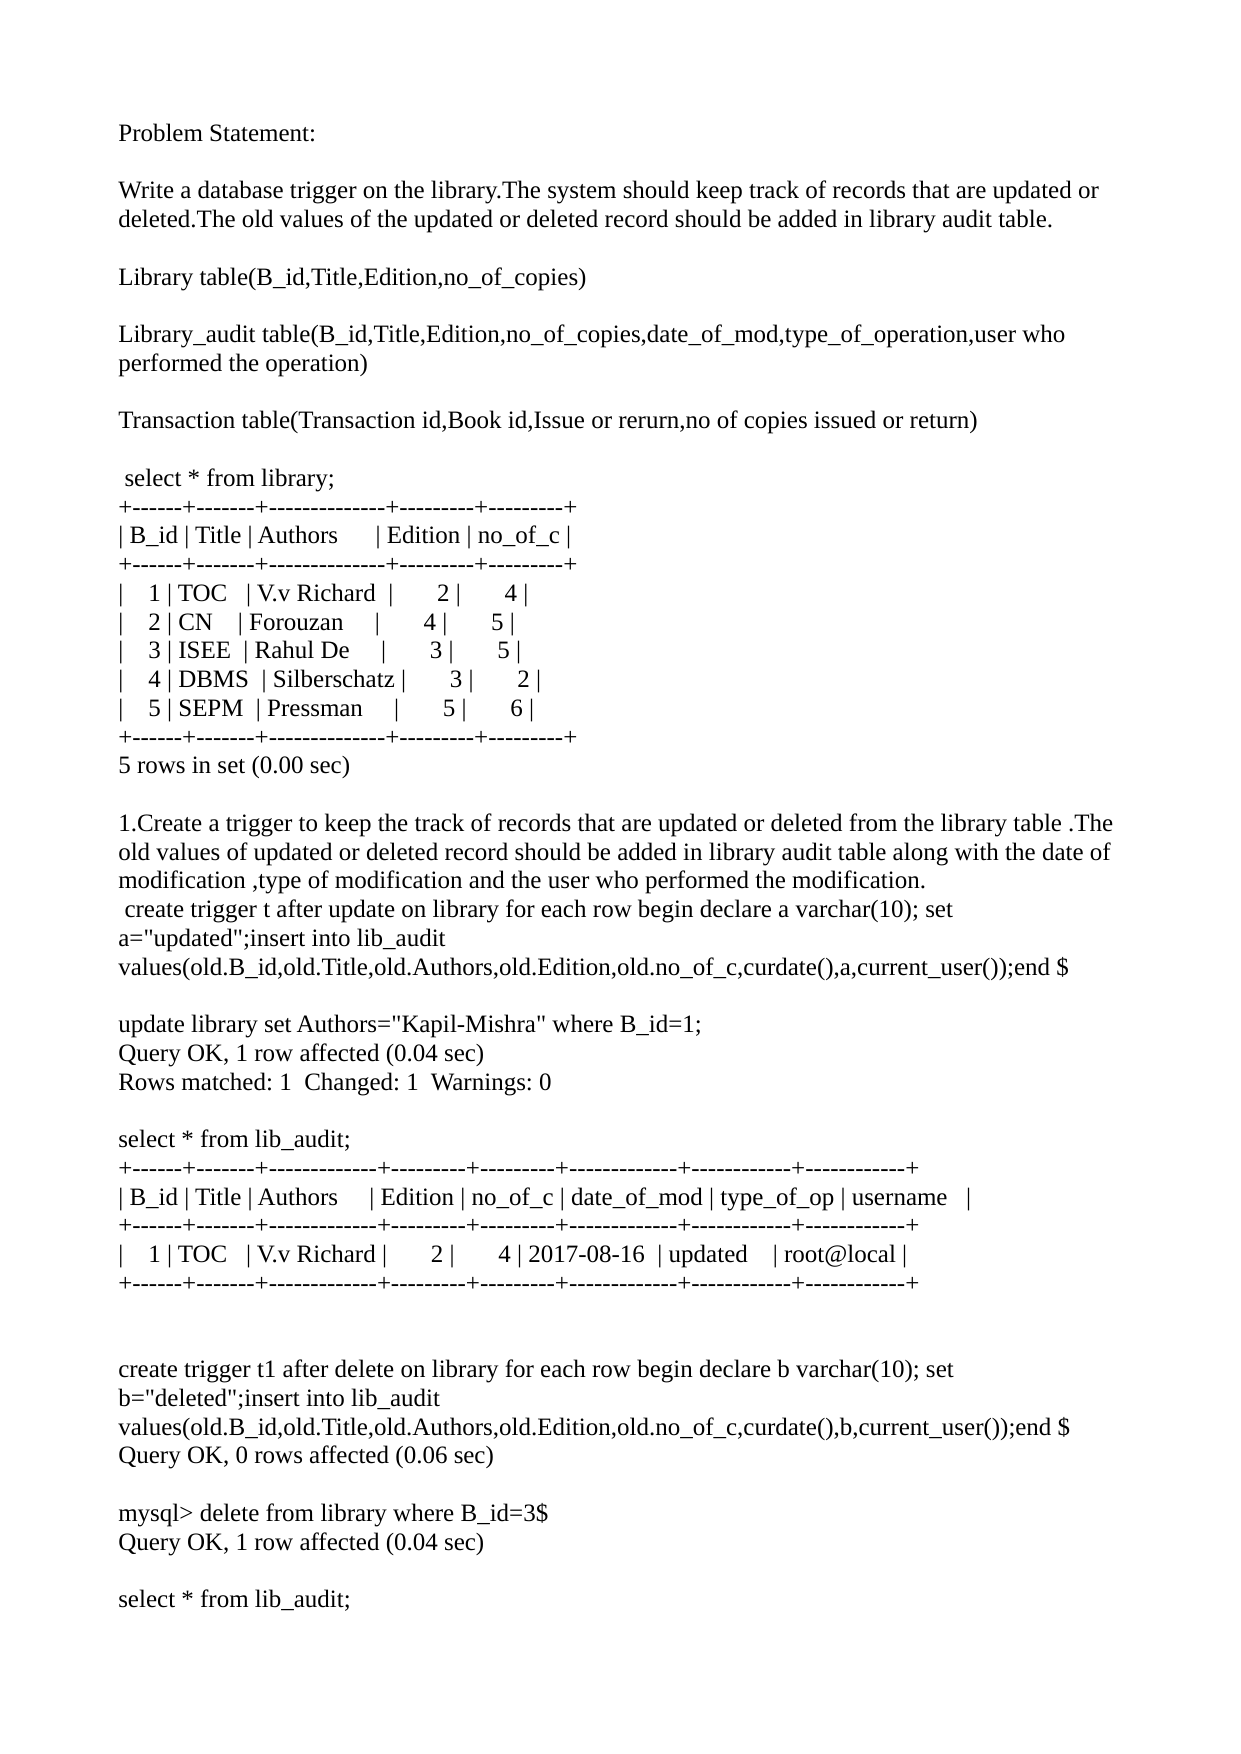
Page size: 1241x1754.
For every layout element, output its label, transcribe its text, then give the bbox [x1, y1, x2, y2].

text Problem Statement: [118, 118, 1122, 147]
text +------+-------+--------------+---------+---------+ [118, 492, 1122, 521]
text +------+-------+--------------+---------+---------+ [118, 549, 1122, 578]
text Library table(B_id,Title,Edition,no_of_copies) [118, 262, 1122, 291]
text create trigger t after update on library for each row begin declare a varchar(10); set a="updated";insert into lib_audit values(old.B_id,old.Title,old.Authors,old.Edition,old.no_of_c,curdate(),a,current_user());end $ [118, 894, 1122, 981]
text Query OK, 1 row affected (0.04 sec) [118, 1527, 1122, 1556]
text | 4 | DBMS | Silberschatz | 3 | 2 | [118, 664, 1122, 693]
text Query OK, 1 row affected (0.04 sec) [118, 1038, 1122, 1067]
text Transaction table(Transaction id,Book id,Issue or rerurn,no of copies issued or return) [118, 406, 1122, 434]
text | 2 | CN | Forouzan | 4 | 5 | [118, 607, 1122, 636]
text | 3 | ISEE | Rahul De | 3 | 5 | [118, 636, 1122, 664]
text | B_id | Title | Authors | Edition | no_of_c | [118, 521, 1122, 549]
text 1.Create a trigger to keep the track of records that are updated or deleted from the library table .The old values of updated or deleted record should be added in library audit table along with the date of modification ,type of modification and the user who performed the modification. [118, 808, 1122, 894]
text | 1 | TOC | V.v Richard | 2 | 4 | [118, 578, 1122, 607]
text Query OK, 0 rows affected (0.06 sec) [118, 1441, 1122, 1469]
text mysql> delete from library where B_id=3$ [118, 1498, 1122, 1527]
text +------+-------+-------------+---------+---------+-------------+------------+------------+ [118, 1211, 1122, 1239]
text Rows matched: 1 Changed: 1 Warnings: 0 [118, 1067, 1122, 1096]
text | 5 | SEPM | Pressman | 5 | 6 | [118, 693, 1122, 722]
text +------+-------+--------------+---------+---------+ [118, 722, 1122, 751]
text Write a database trigger on the library.The system should keep track of records that are updated or deleted.The old values of the updated or deleted record should be added in library audit table. [118, 176, 1122, 233]
text Library_audit table(B_id,Title,Edition,no_of_copies,date_of_mod,type_of_operation,user who performed the operation) [118, 319, 1122, 377]
text +------+-------+-------------+---------+---------+-------------+------------+------------+ [118, 1153, 1122, 1182]
text select * from library; [118, 463, 1122, 492]
text create trigger t1 after delete on library for each row begin declare b varchar(10); set b="deleted";insert into lib_audit values(old.B_id,old.Title,old.Authors,old.Edition,old.no_of_c,curdate(),b,current_user());end $ [118, 1354, 1122, 1441]
text update library set Authors="Kapil-Mishra" where B_id=1; [118, 1009, 1122, 1038]
text 5 rows in set (0.00 sec) [118, 751, 1122, 779]
text select * from lib_audit; [118, 1124, 1122, 1153]
text | B_id | Title | Authors | Edition | no_of_c | date_of_mod | type_of_op | username | [118, 1182, 1122, 1211]
text | 1 | TOC | V.v Richard | 2 | 4 | 2017-08-16 | updated | root@local | [118, 1239, 1122, 1268]
text select * from lib_audit; [118, 1584, 1122, 1613]
text +------+-------+-------------+---------+---------+-------------+------------+------------+ [118, 1268, 1122, 1297]
